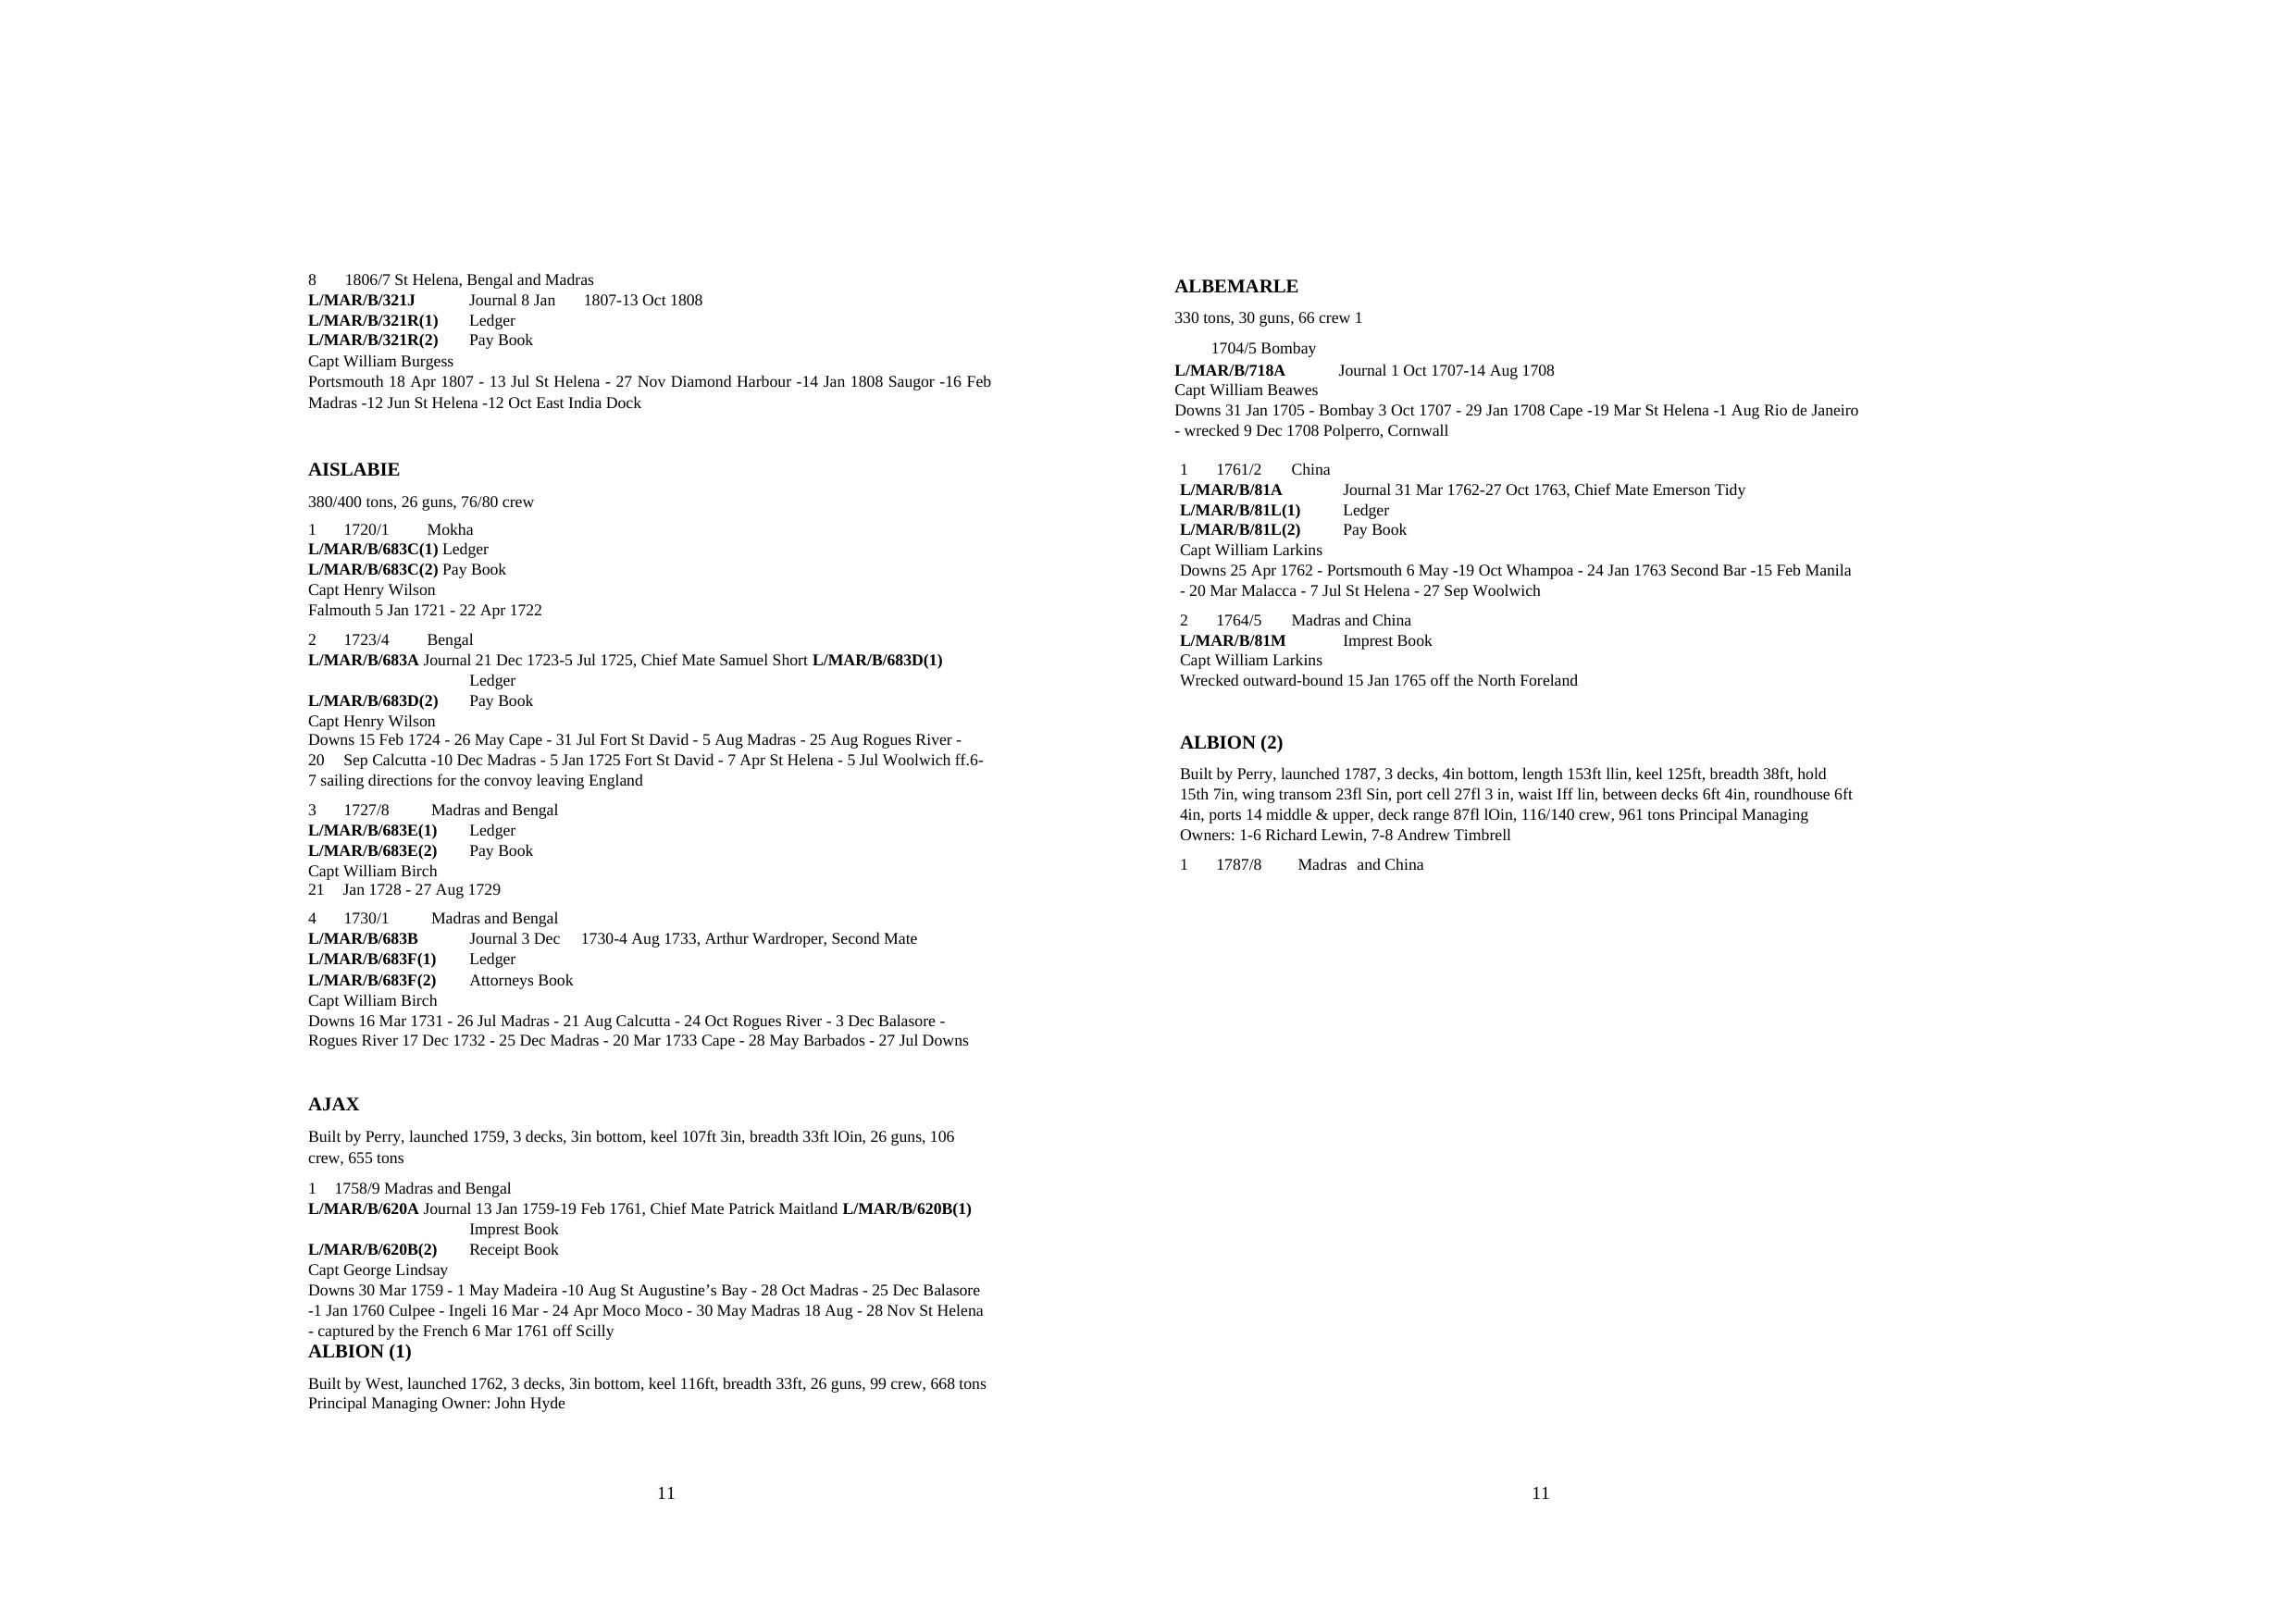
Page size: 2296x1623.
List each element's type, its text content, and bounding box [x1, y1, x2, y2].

text L/MAR/B/683D(2) Pay Book [308, 690, 988, 711]
text Capt Henry Wilson [308, 711, 988, 730]
list 1730/1 Madras and Bengal [308, 907, 988, 927]
text L/MAR/B/81A Journal 31 Mar 1762-27 Oct 1763, Chief Mate Emerson Tidy [1180, 479, 1860, 499]
text Built by West, launched 1762, 3 decks, 3in bottom, keel 116ft, breadth 33ft, 26 guns, 99 crew, 668 tons [308, 1372, 988, 1393]
list 1727/8 Madras and Bengal [308, 799, 988, 820]
text 330 tons, 30 guns, 66 crew 1 1704/5 Bombay [1174, 299, 1382, 360]
text L/MAR/B/683B Journal 3 Dec 1730-4 Aug 1733, Arthur Wardroper, Second Mate [308, 927, 988, 948]
text L/MAR/B/81L(1) Ledger [1180, 499, 1860, 519]
text Capt William Beawes [1174, 379, 1860, 400]
list 1806/7 St Helena, Bengal and Madras [308, 269, 993, 289]
text L/MAR/B/321R(2) Pay Book [308, 329, 993, 350]
list Jan 1728 - 27 Aug 1729 [308, 881, 988, 899]
text L/MAR/B/620B(2) Receipt Book [308, 1239, 988, 1259]
subtitle ALBEMARLE [1174, 269, 1860, 299]
subtitle AJAX [308, 1094, 988, 1115]
text L/MAR/B/683A Journal 21 Dec 1723-5 Jul 1725, Chief Mate Samuel Short L/MAR/B/683D(1) Ledger [308, 650, 988, 690]
text Capt William Larkins [1180, 539, 1860, 560]
text L/MAR/B/683F(1) Ledger [308, 948, 988, 969]
list 1720/1 Mokha [308, 519, 988, 539]
text Portsmouth 18 Apr 1807 - 13 Jul St Helena - 27 Nov Diamond Harbour -14 Jan 1808 Saugor -16 Feb Madras -12 Jun St Helena -12 Oct East India Dock [308, 370, 993, 413]
text Wrecked outward-bound 15 Jan 1765 off the North Foreland [1180, 670, 1860, 690]
text Capt George Lindsay [308, 1259, 988, 1280]
list 1787/8 Madras and China [1180, 854, 1860, 874]
text Downs 25 Apr 1762 - Portsmouth 6 May -19 Oct Whampoa - 24 Jan 1763 Second Bar -15 Feb Manila - 20 Mar Malacca - 7 Jul St Helena - 27 Sep Woolwich [1180, 560, 1860, 600]
text Capt William Burgess [308, 350, 993, 370]
list 1761/2 China [1180, 459, 1860, 479]
text L/MAR/B/321R(1) Ledger [308, 309, 993, 329]
subtitle ALBION (2) [1180, 732, 1860, 753]
text Downs 30 Mar 1759 - 1 May Madeira -10 Aug St Augustine’s Bay - 28 Oct Madras - 25 Dec Balasore -1 Jan 1760 Culpee - Ingeli 16 Mar - 24 Apr Moco Moco - 30 May Madras 18 Aug - 28 Nov St Helena - captured by the French 6 Mar 1761 off Scilly [308, 1280, 988, 1341]
text Principal Managing Owner: John Hyde [308, 1393, 988, 1413]
text L/MAR/B/683C(1) Ledger L/MAR/B/683C(2) Pay Book Capt Henry Wilson [308, 539, 529, 600]
text Capt William Birch [308, 861, 988, 881]
text L/MAR/B/683F(2) Attorneys Book [308, 969, 988, 989]
text Capt William Larkins [1180, 650, 1860, 670]
list 1758/9 Madras and Bengal [308, 1178, 988, 1198]
list 1764/5 Madras and China [1180, 610, 1860, 630]
subtitle AISLABIE [308, 459, 988, 480]
subtitle ALBION (1) [308, 1341, 988, 1362]
list 1723/4 Bengal [308, 629, 988, 650]
text Falmouth 5 Jan 1721 - 22 Apr 1722 [308, 600, 988, 619]
text 380/400 tons, 26 guns, 76/80 crew [308, 492, 988, 511]
text Downs 15 Feb 1724 - 26 May Cape - 31 Jul Fort St David - 5 Aug Madras - 25 Aug Rogues River - [308, 730, 988, 749]
text Built by Perry, launched 1759, 3 decks, 3in bottom, keel 107ft 3in, breadth 33ft lOin, 26 guns, 106 crew, 655 tons [308, 1125, 988, 1168]
text Capt William Birch [308, 989, 988, 1010]
text Built by Perry, launched 1787, 3 decks, 4in bottom, length 153ft llin, keel 125ft, breadth 38ft, hold 15th 7in, wing transom 23fl Sin, port cell 27fl 3 in, waist Iff lin, between decks 6ft 4in, roundhouse 6ft 4in, ports 14 middle & upper, deck range 87fl lOin, 116/140 crew, 961 tons Principal Managing Owners: 1-6 Richard Lewin, 7-8 Andrew Timbrell [1180, 763, 1860, 844]
text L/MAR/B/81L(2) Pay Book [1180, 519, 1860, 539]
text L/MAR/B/321J Journal 8 Jan 1807-13 Oct 1808 [308, 289, 993, 309]
text L/MAR/B/683E(1) Ledger [308, 820, 988, 840]
text L/MAR/B/683E(2) Pay Book [308, 840, 988, 861]
list Sep Calcutta -10 Dec Madras - 5 Jan 1725 Fort St David - 7 Apr St Helena - 5 Jul Woolwich ff.6-7 sailing directions for the convoy leaving England [308, 749, 988, 790]
text L/MAR/B/620A Journal 13 Jan 1759-19 Feb 1761, Chief Mate Patrick Maitland L/MAR/B/620B(1) Imprest Book [308, 1198, 988, 1239]
text Downs 16 Mar 1731 - 26 Jul Madras - 21 Aug Calcutta - 24 Oct Rogues River - 3 Dec Balasore - Rogues River 17 Dec 1732 - 25 Dec Madras - 20 Mar 1733 Cape - 28 May Barbados - 27 Jul Downs [308, 1010, 988, 1050]
text Downs 31 Jan 1705 - Bombay 3 Oct 1707 - 29 Jan 1708 Cape -19 Mar St Helena -1 Aug Rio de Janeiro - wrecked 9 Dec 1708 Polperro, Cornwall [1174, 400, 1860, 440]
text L/MAR/B/718A Journal 1 Oct 1707-14 Aug 1708 [1174, 360, 1860, 379]
text L/MAR/B/81M Imprest Book [1180, 630, 1860, 650]
